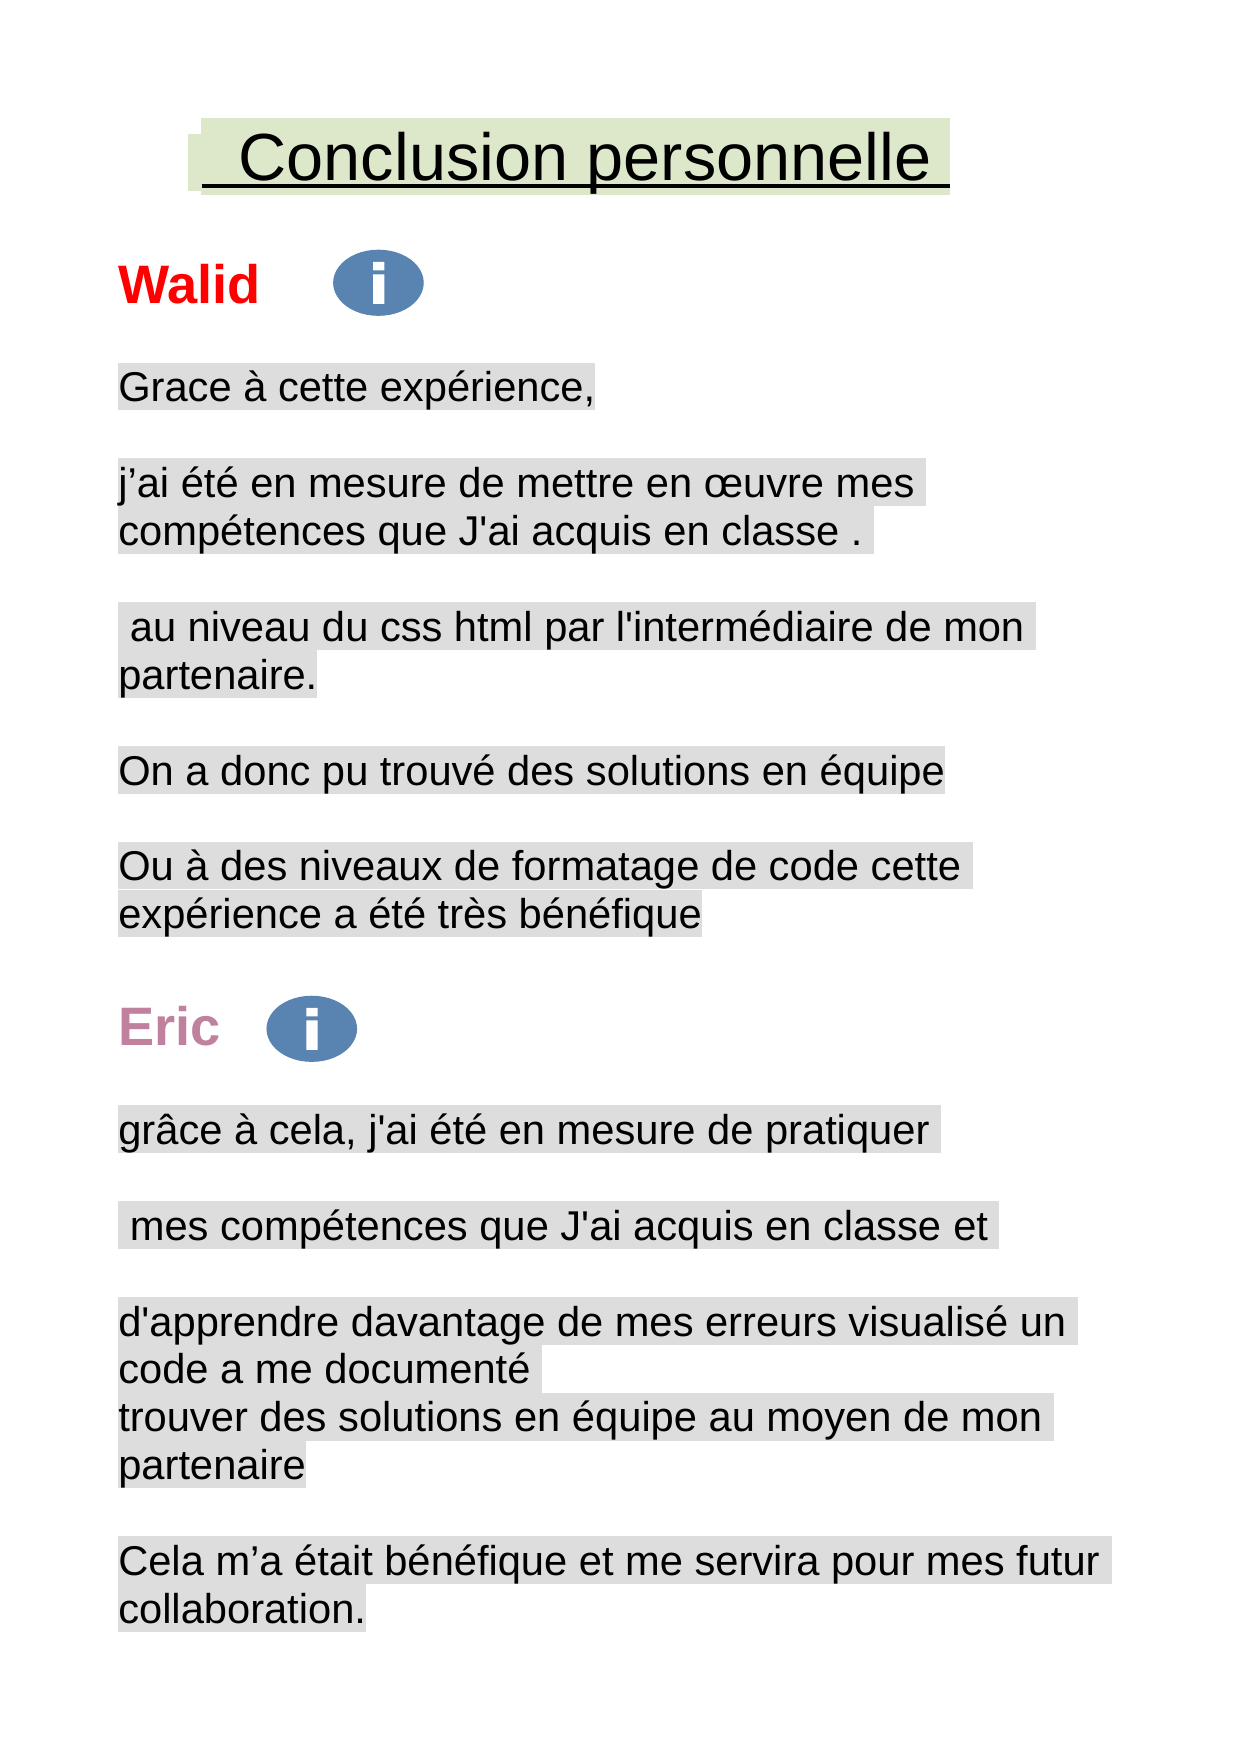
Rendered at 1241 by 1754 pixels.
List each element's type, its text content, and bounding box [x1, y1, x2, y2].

text On a donc pu trouvé des solutions en équipe [118, 746, 1122, 794]
text mes compétences que J'ai acquis en classe et [118, 1201, 1122, 1249]
text Cela m’a était bénéfique et me servira pour mes futur collaboration. [118, 1536, 1122, 1632]
text [318, 995, 1122, 1057]
text Ou à des niveaux de formatage de code cette expérience a été très bénéfique [118, 842, 1122, 937]
text Walid [118, 252, 360, 314]
text Grace à cette expérience, [118, 362, 1122, 410]
text d'apprendre davantage de mes erreurs visualisé un code a me documenté [118, 1297, 1122, 1393]
text Eric [118, 995, 306, 1057]
text au niveau du css html par l'intermédiaire de mon partenaire. [118, 602, 1122, 698]
text [397, 252, 1122, 314]
text trouver des solutions en équipe au moyen de mon partenaire [118, 1393, 1122, 1488]
text Conclusion personnelle [118, 118, 1122, 195]
text grâce à cela, j'ai été en mesure de pratiquer [118, 1105, 1122, 1153]
text j’ai été en mesure de mettre en œuvre mes compétences que J'ai acquis en classe . [118, 458, 1122, 554]
